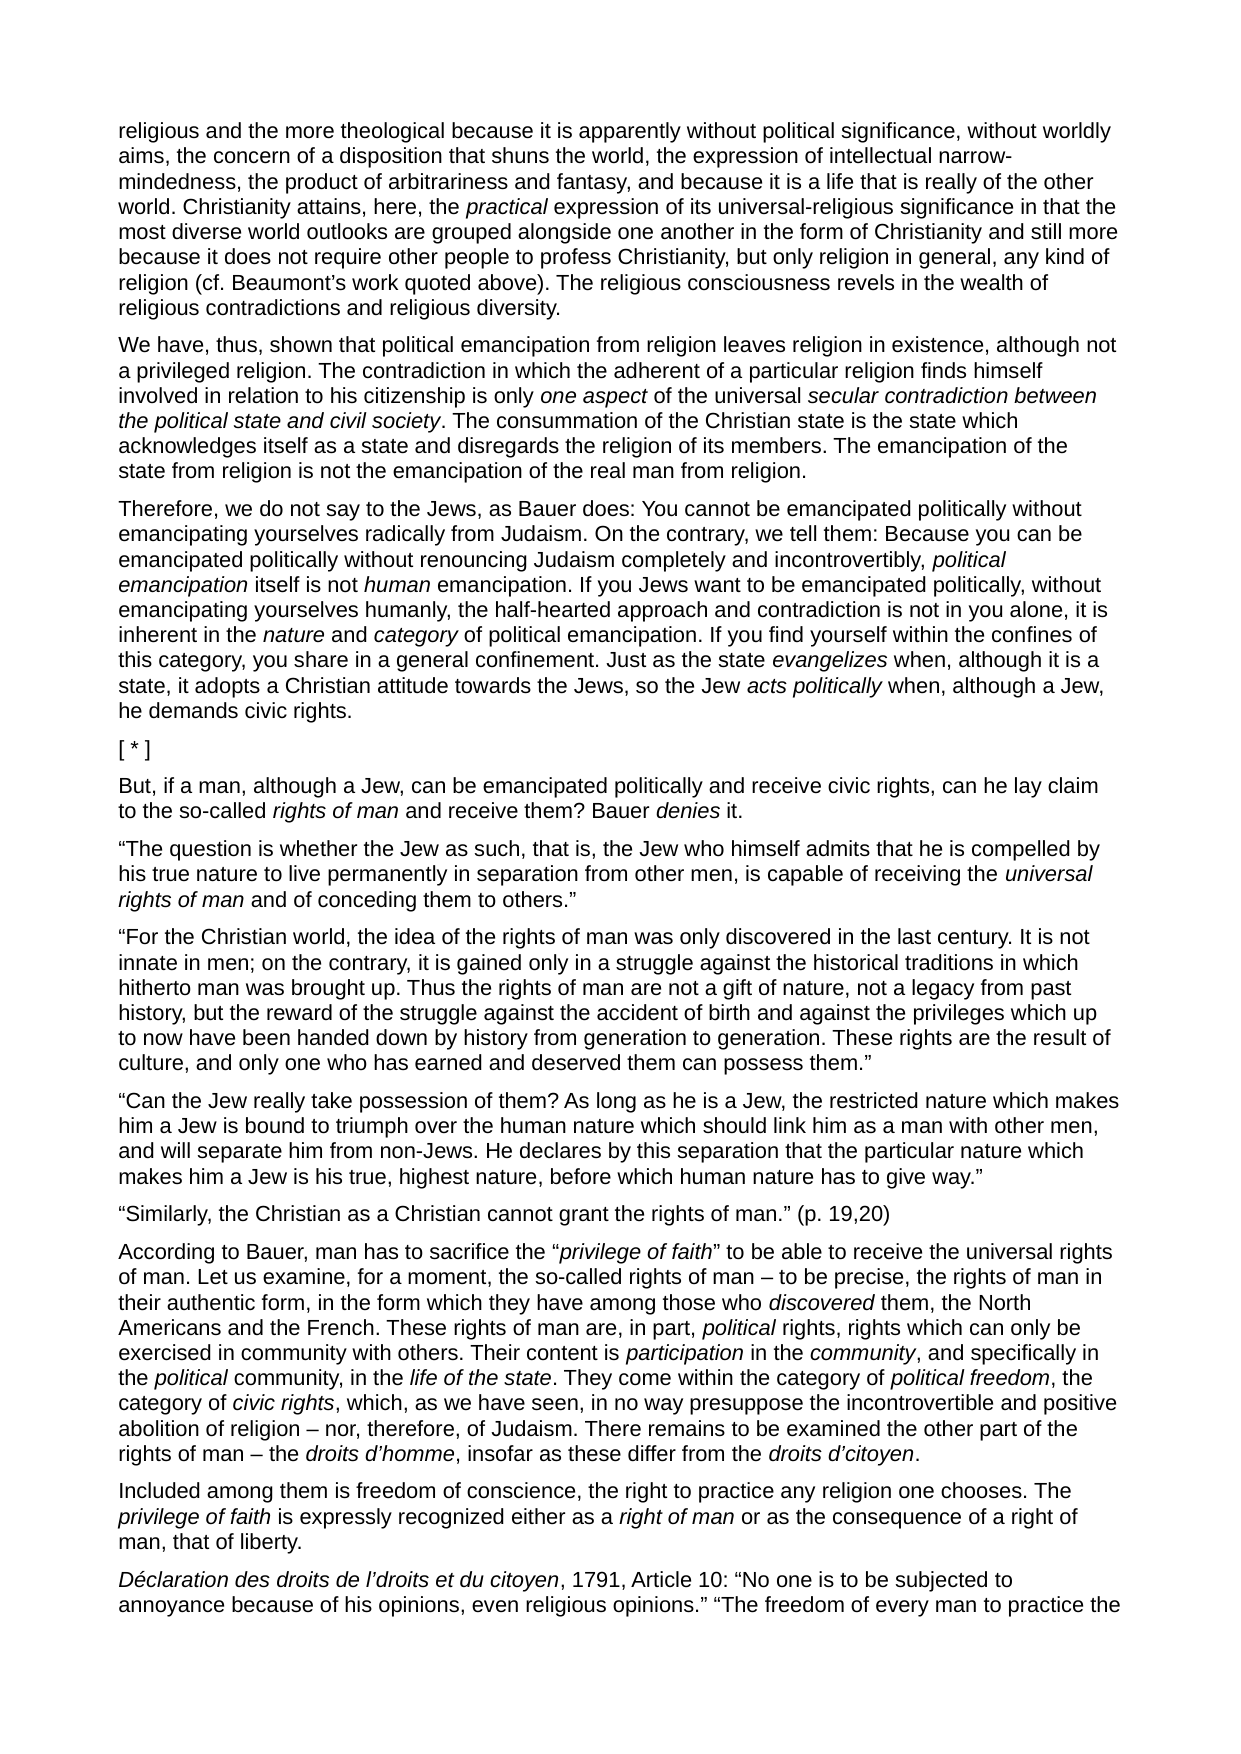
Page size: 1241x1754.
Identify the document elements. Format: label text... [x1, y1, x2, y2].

text “Can the Jew really take possession of them? As long as he is a Jew, the restricted nature which makes him a Jew is bound to triumph over the human nature which should link him as a man with other men, and will separate him from non-Jews. He declares by this separation that the particular nature which makes him a Jew is his true, highest nature, before which human nature has to give way.” [118, 1088, 1122, 1189]
text “The question is whether the Jew as such, that is, the Jew who himself admits that he is compelled by his true nature to live permanently in separation from other men, is capable of receiving the universal rights of man and of conceding them to others.” [118, 836, 1122, 912]
text “For the Christian world, the idea of the rights of man was only discovered in the last century. It is not innate in men; on the contrary, it is gained only in a struggle against the historical traditions in which hitherto man was brought up. Thus the rights of man are not a gift of nature, not a legacy from past history, but the reward of the struggle against the accident of birth and against the privileges which up to now have been handed down by history from generation to generation. These rights are the result of culture, and only one who has earned and deserved them can possess them.” [118, 924, 1122, 1075]
text Déclaration des droits de l’droits et du citoyen, 1791, Article 10: “No one is to be subjected to annoyance because of his opinions, even religious opinions.” “The freedom of every man to practice the [118, 1566, 1122, 1617]
text According to Bauer, man has to sacrifice the “privilege of faith” to be able to receive the universal rights of man. Let us examine, for a moment, the so-called rights of man – to be precise, the rights of man in their authentic form, in the form which they have among those who discovered them, the North Americans and the French. These rights of man are, in part, political rights, rights which can only be exercised in community with others. Their content is participation in the community, and specifically in the political community, in the life of the state. They come within the category of political freedom, the category of civic rights, which, as we have seen, in no way presuppose the incontrovertible and positive abolition of religion – nor, therefore, of Judaism. There remains to be examined the other part of the rights of man – the droits d’homme, insofar as these differ from the droits d’citoyen. [118, 1239, 1122, 1466]
text religious and the more theological because it is apparently without political significance, without worldly aims, the concern of a disposition that shuns the world, the expression of intellectual narrow-mindedness, the product of arbitrariness and fantasy, and because it is a life that is really of the other world. Christianity attains, here, the practical expression of its universal-religious significance in that the most diverse world outlooks are grouped alongside one another in the form of Christianity and still more because it does not require other people to profess Christianity, but only religion in general, any kind of religion (cf. Beaumont’s work quoted above). The religious consciousness revels in the wealth of religious contradictions and religious diversity. [118, 118, 1122, 320]
text Therefore, we do not say to the Jews, as Bauer does: You cannot be emancipated politically without emancipating yourselves radically from Judaism. On the contrary, we tell them: Because you can be emancipated politically without renouncing Judaism completely and incontrovertibly, political emancipation itself is not human emancipation. If you Jews want to be emancipated politically, without emancipating yourselves humanly, the half-hearted approach and contradiction is not in you alone, it is inherent in the nature and category of political emancipation. If you find yourself within the confines of this category, you share in a general confinement. Just as the state evangelizes when, although it is a state, it adopts a Christian attitude towards the Jews, so the Jew acts politically when, although a Jew, he demands civic rights. [118, 496, 1122, 723]
text “Similarly, the Christian as a Christian cannot grant the rights of man.” (p. 19,20) [118, 1201, 1122, 1226]
text But, if a man, although a Jew, can be emancipated politically and receive civic rights, can he lay claim to the so-called rights of man and receive them? Bauer denies it. [118, 773, 1122, 823]
text Included among them is freedom of conscience, the right to practice any religion one chooses. The privilege of faith is expressly recognized either as a right of man or as the consequence of a right of man, that of liberty. [118, 1478, 1122, 1554]
text We have, thus, shown that political emancipation from religion leaves religion in existence, although not a privileged religion. The contradiction in which the adherent of a particular religion finds himself involved in relation to his citizenship is only one aspect of the universal secular contradiction between the political state and civil society. The consummation of the Christian state is the state which acknowledges itself as a state and disregards the religion of its members. The emancipation of the state from religion is not the emancipation of the real man from religion. [118, 332, 1122, 483]
text [ * ] [118, 735, 1122, 761]
